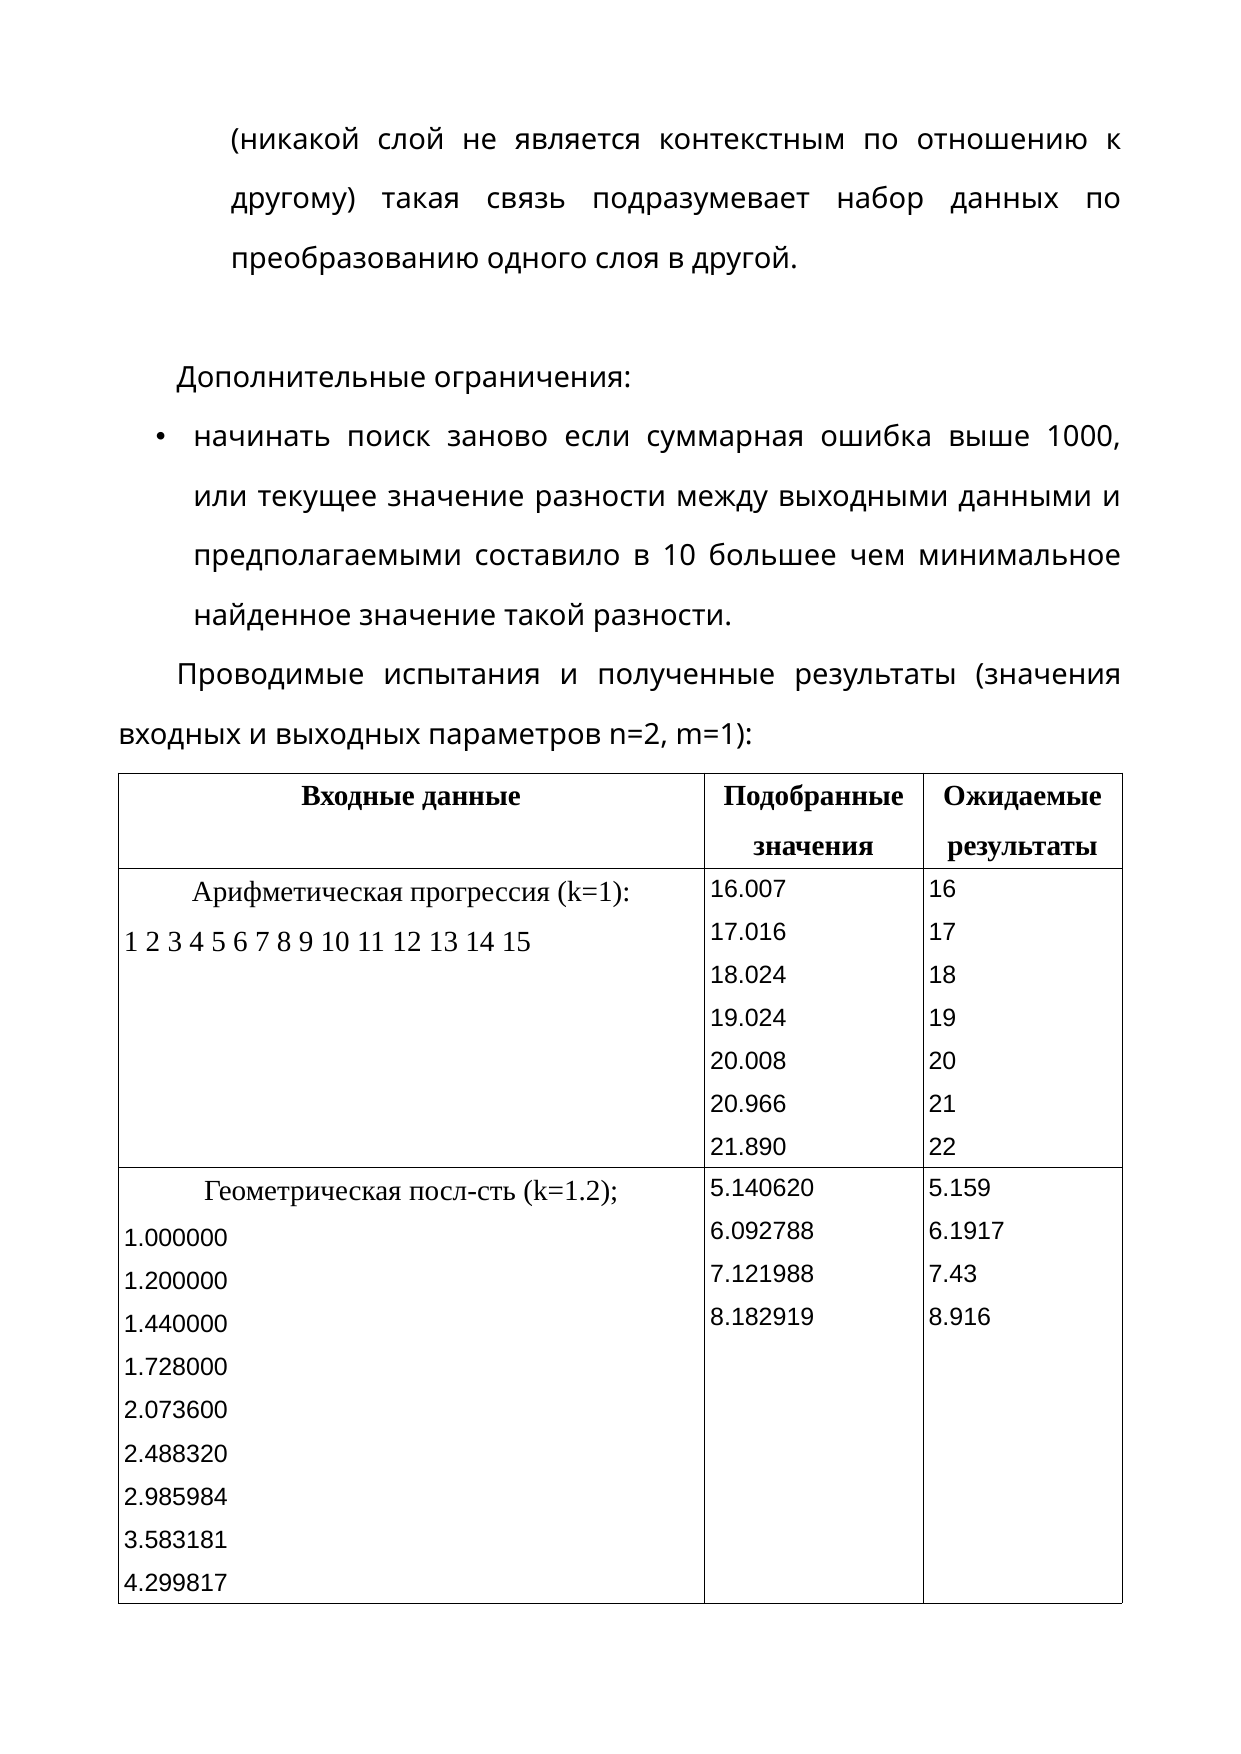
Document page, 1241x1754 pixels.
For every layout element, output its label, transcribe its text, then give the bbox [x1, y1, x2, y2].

table_cell 5.140620 6.092788 7.121988 8.182919 [705, 1168, 923, 1602]
list (никакой слой не является контекстным по отношению к другому) такая связь подразумевает набор данных по преобразованию одного слоя в другой. [193, 118, 1122, 277]
text Проводимые испытания и полученные результаты (значения входных и выходных параметров n=2, m=1): [118, 653, 1122, 753]
table_header Ожидаемые результаты [924, 774, 1122, 868]
table_cell Арифметическая прогрессия (k=1): 1 2 3 4 5 6 7 8 9 10 11 12 13 14 15 [119, 869, 704, 1167]
table_header Подобранные значения [705, 774, 923, 868]
list начинать поиск заново если суммарная ошибка выше 1000, или текущее значение разности между выходными данными и предполагаемыми составило в 10 большее чем минимальное найденное значение такой разности. [156, 416, 1122, 634]
table_cell 5.159 6.1917 7.43 8.916 [924, 1168, 1122, 1602]
table_cell 16.007 17.016 18.024 19.024 20.008 20.966 21.890 [705, 869, 923, 1167]
table_cell Геометрическая посл-сть (k=1.2); 1.000000 1.200000 1.440000 1.728000 2.073600 2.488320 2.985984 3.583181 4.299817 [119, 1168, 704, 1602]
table_header Входные данные [119, 774, 704, 868]
text Дополнительные ограничения: [118, 356, 1122, 396]
table_cell 16 17 18 19 20 21 22 [924, 869, 1122, 1167]
